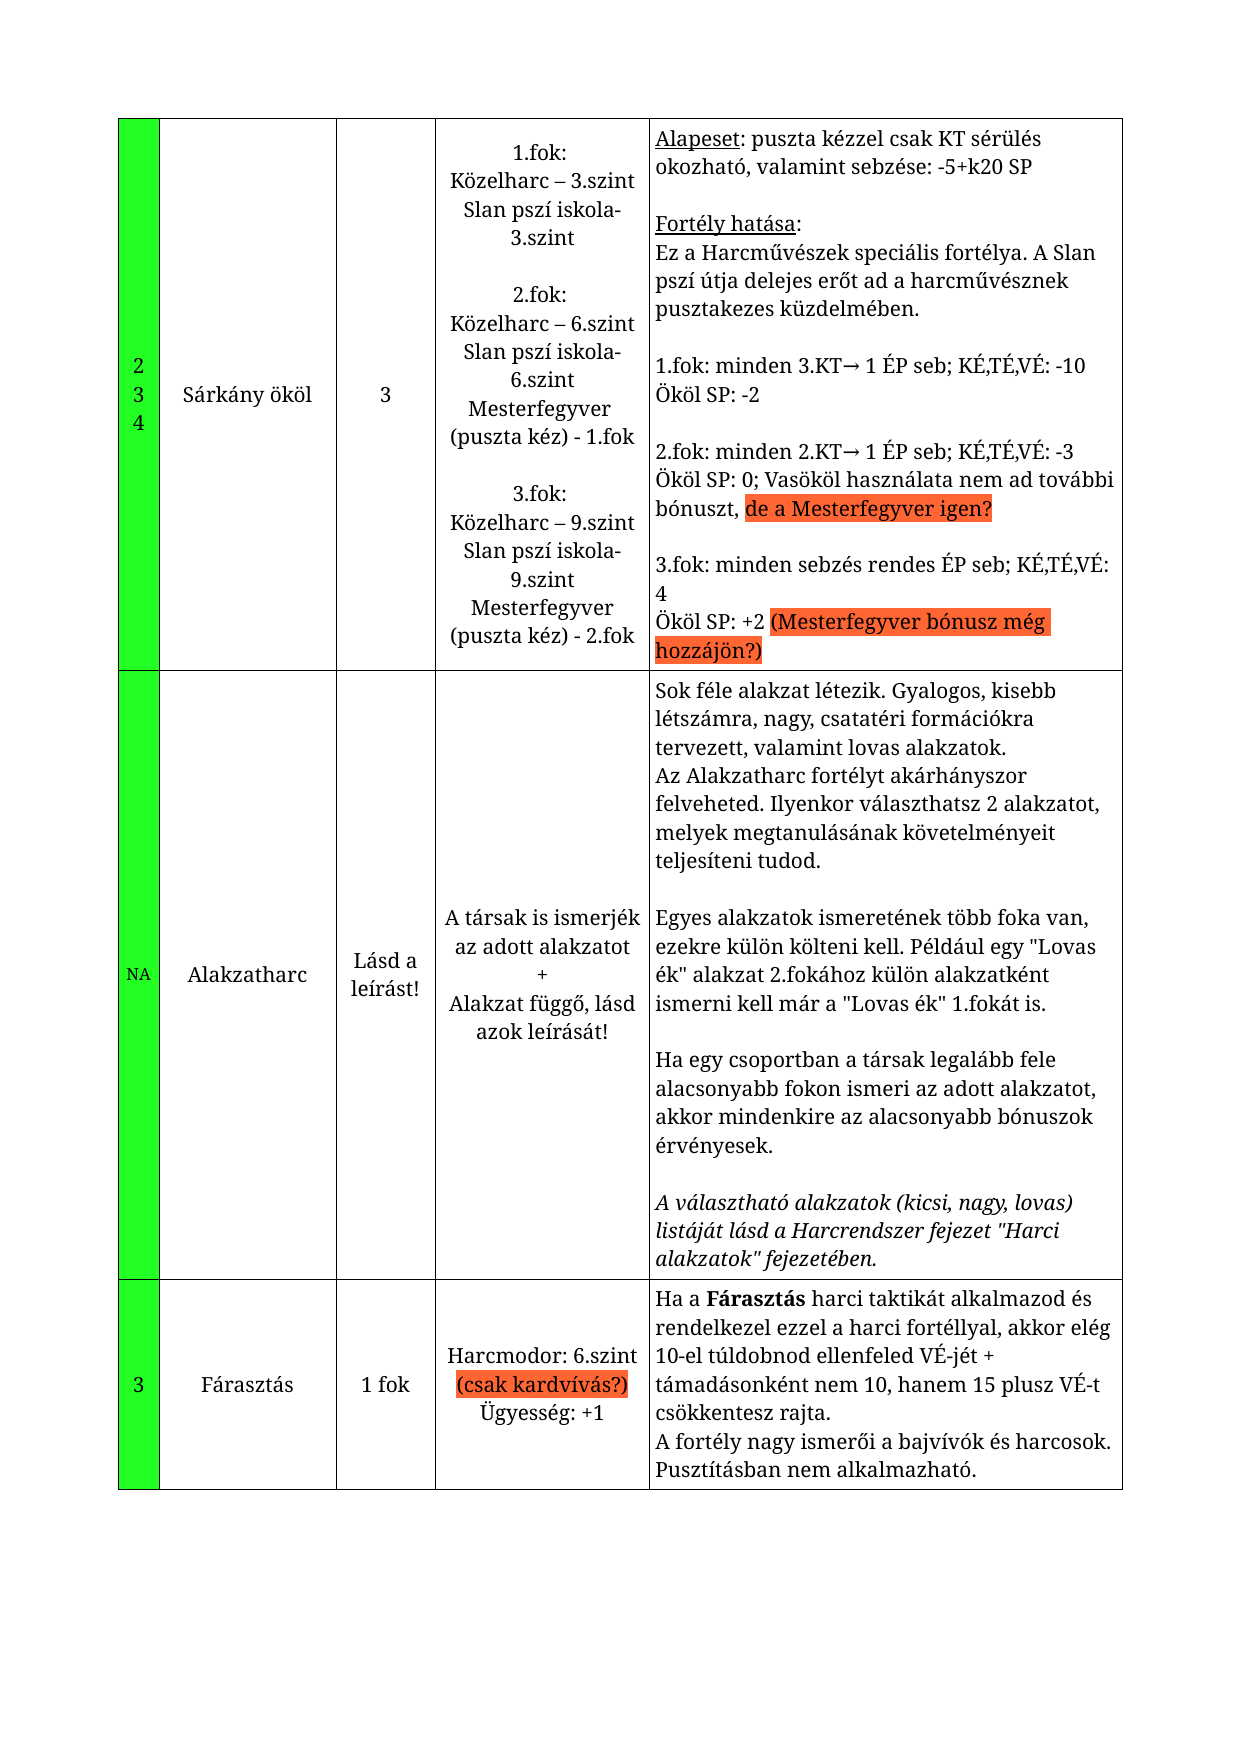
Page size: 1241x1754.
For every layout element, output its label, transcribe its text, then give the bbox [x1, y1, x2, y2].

table_cell Sok féle alakzat létezik. Gyalogos, kisebb létszámra, nagy, csatatéri formációkra tervezett, valamint lovas alakzatok. Az Alakzatharc fortélyt akárhányszor felveheted. Ilyenkor választhatsz 2 alakzatot, melyek megtanulásának követelményeit teljesíteni tudod. Egyes alakzatok ismeretének több foka van, ezekre külön költeni kell. Például egy "Lovas ék" alakzat 2.fokához külön alakzatként ismerni kell már a "Lovas ék" 1.fokát is. Ha egy csoportban a társak legalább fele alacsonyabb fokon ismeri az adott alakzatot, akkor mindenkire az alacsonyabb bónuszok érvényesek. A választható alakzatok (kicsi, nagy, lovas) listáját lásd a Harcrendszer fejezet "Harci alakzatok" fejezetében. [650, 671, 1122, 1279]
table_cell Sárkány ököl [160, 119, 336, 670]
table_cell Lásd a leírást! [337, 671, 435, 1279]
table_cell 2 3 4 [119, 119, 159, 670]
table_cell Ha a Fárasztás harci taktikát alkalmazod és rendelkezel ezzel a harci fortéllyal, akkor elég 10-el túldobnod ellenfeled VÉ-jét + támadásonként nem 10, hanem 15 plusz VÉ-t csökkentesz rajta. A fortély nagy ismerői a bajvívók és harcosok. Pusztításban nem alkalmazható. [650, 1280, 1122, 1489]
table_cell 3 [337, 119, 435, 670]
table_cell NA [119, 671, 159, 1279]
table_cell Alakzatharc [160, 671, 336, 1279]
table_cell Fárasztás [160, 1280, 336, 1489]
table_cell 1 fok [337, 1280, 435, 1489]
table_cell 3 [119, 1280, 159, 1489]
table_cell 1.fok: Közelharc – 3.szint Slan pszí iskola- 3.szint 2.fok: Közelharc – 6.szint Slan pszí iskola- 6.szint Mesterfegyver (puszta kéz) - 1.fok 3.fok: Közelharc – 9.szint Slan pszí iskola- 9.szint Mesterfegyver (puszta kéz) - 2.fok [436, 119, 649, 670]
table_cell Harcmodor: 6.szint (csak kardvívás?) Ügyesség: +1 [436, 1280, 649, 1489]
table_cell Alapeset: puszta kézzel csak KT sérülés okozható, valamint sebzése: -5+k20 SP Fortély hatása: Ez a Harcművészek speciális fortélya. A Slan pszí útja delejes erőt ad a harcművésznek pusztakezes küzdelmében. 1.fok: minden 3.KT→ 1 ÉP seb; KÉ,TÉ,VÉ: -10 Ököl SP: -2 2.fok: minden 2.KT→ 1 ÉP seb; KÉ,TÉ,VÉ: -3 Ököl SP: 0; Vasököl használata nem ad további bónuszt, de a Mesterfegyver igen? 3.fok: minden sebzés rendes ÉP seb; KÉ,TÉ,VÉ: 4 Ököl SP: +2 (Mesterfegyver bónusz még hozzájön?) [650, 119, 1122, 670]
table_cell A társak is ismerjék az adott alakzatot + Alakzat függő, lásd azok leírását! [436, 671, 649, 1279]
